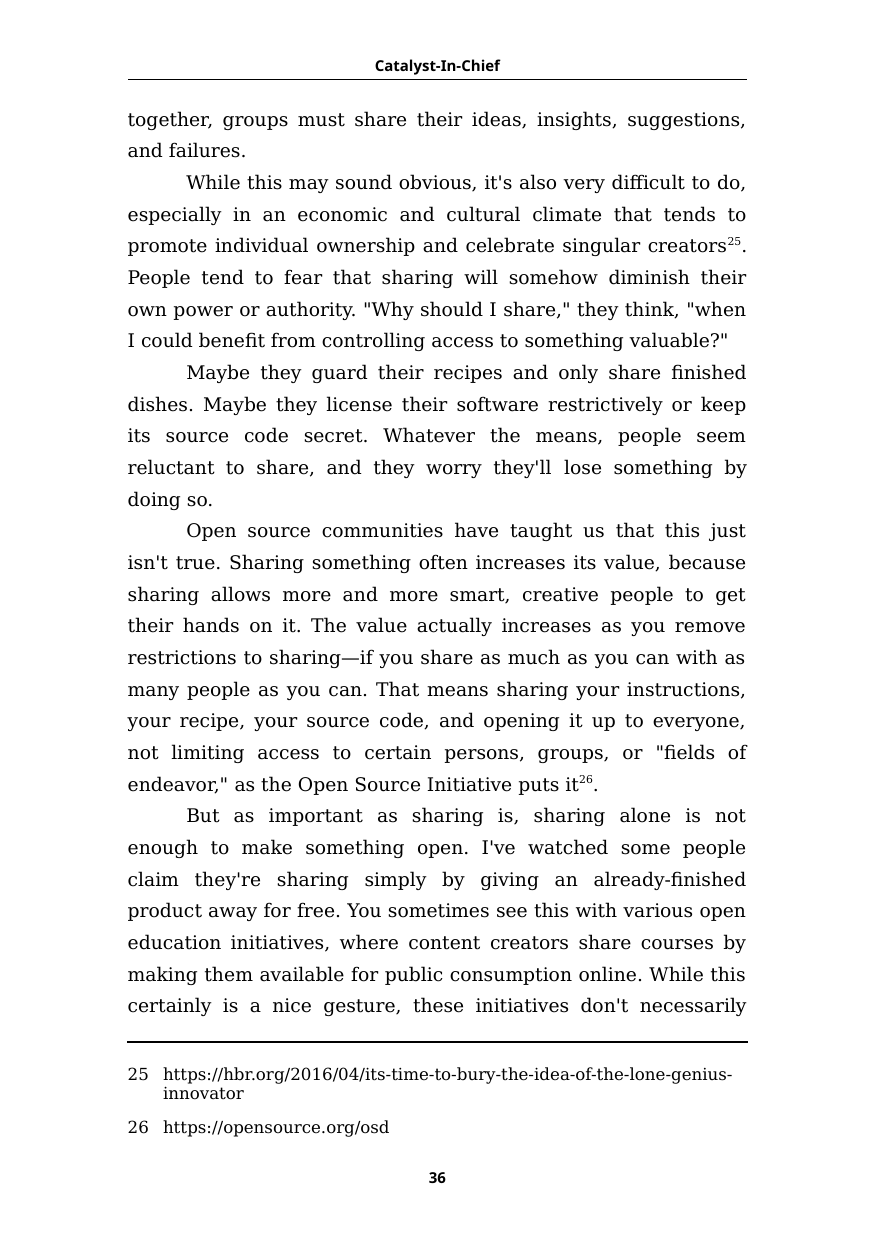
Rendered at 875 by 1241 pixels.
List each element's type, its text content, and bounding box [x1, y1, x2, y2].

text But as important as sharing is, sharing alone is not enough to make something open. I've watched some people claim they're sharing simply by giving an already-finished product away for free. You sometimes see this with various open education initiatives, where content creators share courses by making them available for public consumption online. While this certainly is a nice gesture, these initiatives don't necessarily [127, 805, 747, 1017]
text While this may sound obvious, it's also very difficult to do, especially in an economic and cultural climate that tends to promote individual ownership and celebrate singular creators. People tend to fear that sharing will somehow diminish their own power or authority. "Why should I share," they think, "when I could benefit from controlling access to something valuable?" [127, 172, 747, 352]
text https://hbr.org/2016/04/its-time-to-bury-the-idea-of-the-lone-genius-innovator [127, 1064, 747, 1103]
text together, groups must share their ideas, insights, suggestions, and failures. [127, 109, 747, 162]
text https://opensource.org/osd [127, 1118, 747, 1138]
text Maybe they guard their recipes and only share finished dishes. Maybe they license their software restrictively or keep its source code secret. Whatever the means, people seem reluctant to share, and they worry they'll lose something by doing so. [127, 362, 747, 511]
text Open source communities have taught us that this just isn't true. Sharing something often increases its value, because sharing allows more and more smart, creative people to get their hands on it. The value actually increases as you remove restrictions to sharing—if you share as much as you can with as many people as you can. That means sharing your instructions, your recipe, your source code, and opening it up to everyone, not limiting access to certain persons, groups, or "fields of endeavor," as the Open Source Initiative puts it. [127, 520, 747, 796]
